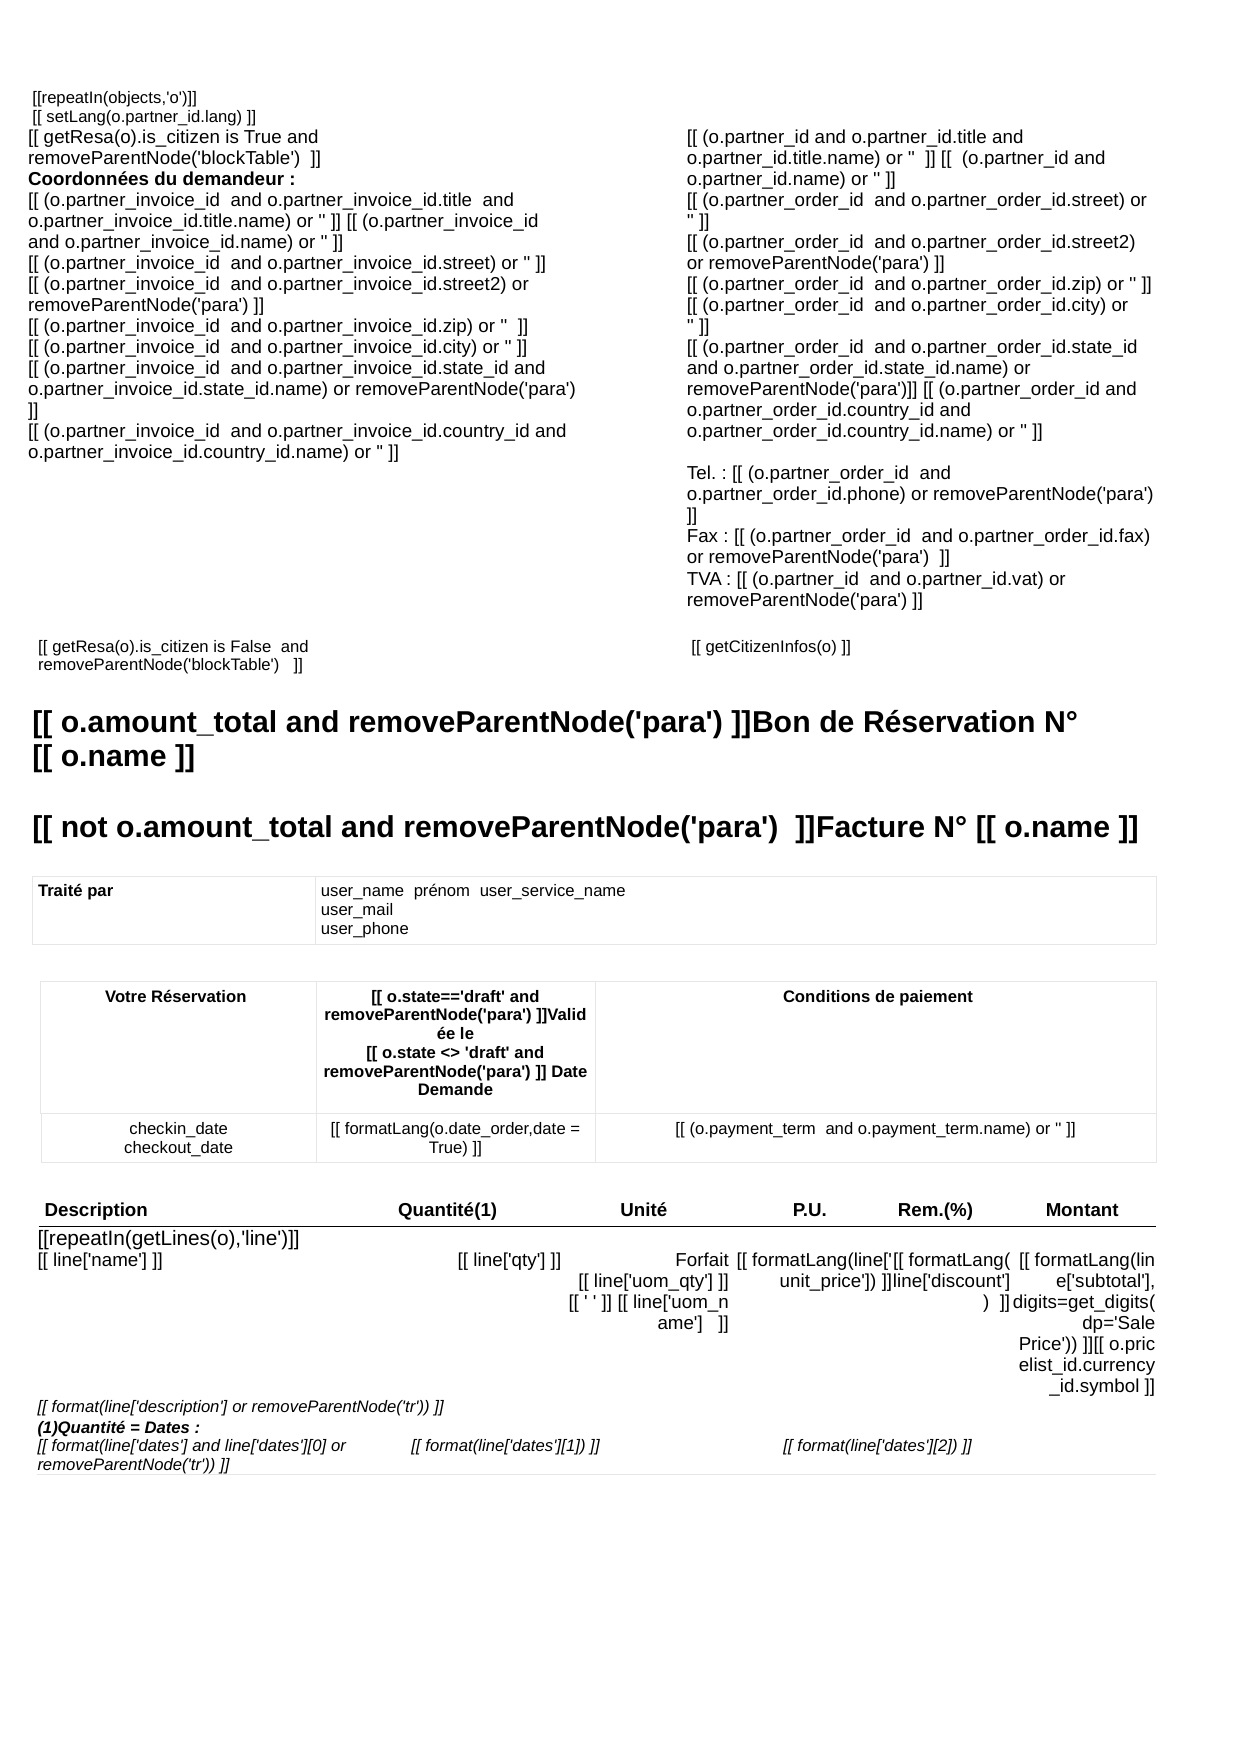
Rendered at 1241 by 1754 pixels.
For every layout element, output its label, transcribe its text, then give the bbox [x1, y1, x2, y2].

table_header [[ o.state=='draft' and removeParentNode('para') ]]Validée le [[ o.state <> 'draft' and removeParentNode('para') ]] Date Demande [317, 982, 595, 1113]
table_header [[ formatLang(line['unit_price']) ]] [729, 1250, 892, 1397]
table_cell [729, 1397, 892, 1418]
table_header [[ formatLang(o.date_order,date = True) ]] [317, 1114, 595, 1162]
table_header [[ (o.partner_id and o.partner_id.title and o.partner_id.title.name) or '' ]] [[ (o.partner_id and o.partner_id.name) or '' ]] [[ (o.partner_order_id and o.partner_order_id.street) or '' ]] [[ (o.partner_order_id and o.partner_order_id.street2) or removeParentNode('para') ]] [[ (o.partner_order_id and o.partner_order_id.zip) or '' ]] [[ (o.partner_order_id and o.partner_order_id.city) or '' ]] [[ (o.partner_order_id and o.partner_order_id.state_id and o.partner_order_id.state_id.name) or removeParentNode('para')]] [[ (o.partner_order_id and o.partner_order_id.country_id and o.partner_order_id.country_id.name) or '' ]] Tel. : [[ (o.partner_order_id and o.partner_order_id.phone) or removeParentNode('para') ]] Fax : [[ (o.partner_order_id and o.partner_order_id.fax) or removeParentNode('para') ]] TVA : [[ (o.partner_id and o.partner_id.vat) or removeParentNode('para') ]] [687, 126, 1156, 631]
table_header Traité par [33, 877, 315, 943]
table_cell [892, 1397, 1010, 1418]
table_header [[ (o.payment_term and o.payment_term.name) or '' ]] [596, 1114, 1156, 1162]
table_header [[ formatLang(line['discount']) ]] [892, 1250, 1010, 1397]
table_header P.U. [728, 1181, 892, 1226]
table_header Unité [560, 1181, 727, 1226]
text [[repeatIn(getLines(o),'line')]] [37, 1226, 1156, 1249]
text [[ not o.amount_total and removeParentNode('para') ]]Facture N° [[ o.name ]] [32, 810, 1156, 844]
table_header Rem.(%) [892, 1181, 1008, 1226]
table_header [[ getResa(o).is_citizen is True and removeParentNode('blockTable') ]] Coordonnées du demandeur : [[ (o.partner_invoice_id and o.partner_invoice_id.title and o.partner_invoice_id.title.name) or '' ]] [[ (o.partner_invoice_id and o.partner_invoice_id.name) or '' ]] [[ (o.partner_invoice_id and o.partner_invoice_id.street) or '' ]] [[ (o.partner_invoice_id and o.partner_invoice_id.street2) or removeParentNode('para') ]] [[ (o.partner_invoice_id and o.partner_invoice_id.zip) or '' ]] [[ (o.partner_invoice_id and o.partner_invoice_id.city) or '' ]] [[ (o.partner_invoice_id and o.partner_invoice_id.state_id and o.partner_invoice_id.state_id.name) or removeParentNode('para') ]] [[ (o.partner_invoice_id and o.partner_invoice_id.country_id and o.partner_invoice_id.country_id.name) or '' ]] [28, 126, 580, 631]
table_header [[ line['qty'] ]] [452, 1250, 561, 1397]
table_cell [561, 1397, 729, 1418]
text [[repeatIn(objects,'o')]] [32, 88, 1156, 107]
text [[ o.amount_total and removeParentNode('para') ]]Bon de Réservation N° [[ o.name ]] [32, 705, 1156, 773]
table_header Quantité(1) [392, 1181, 560, 1226]
table_header [579, 631, 686, 680]
table_cell [452, 1397, 561, 1418]
text (1)Quantité = Dates : [37, 1418, 1156, 1437]
table_header Conditions de paiement [596, 982, 1156, 1113]
table_header [[ formatLang(line['subtotal'], digits=get_digits(dp='Sale Price')) ]][[ o.pricelist_id.currency_id.symbol ]] [1010, 1250, 1155, 1397]
text [[ setLang(o.partner_id.lang) ]] [32, 107, 1156, 126]
table_header Montant [1009, 1181, 1156, 1226]
table_cell [[ format(line['description'] or removeParentNode('tr')) ]] [37, 1397, 452, 1418]
table_header [580, 126, 687, 631]
table_cell [1010, 1397, 1155, 1418]
table_header [[ getResa(o).is_citizen is False and removeParentNode('blockTable') ]] [32, 631, 579, 680]
table_header [[ format(line['dates'] and line['dates'][0] or removeParentNode('tr')) ]] [37, 1437, 411, 1474]
table_header [[ getCitizenInfos(o) ]] [686, 631, 1156, 680]
table_header user_name prénom user_service_name user_mail user_phone [316, 877, 1156, 943]
table_header Votre Réservation [41, 982, 316, 1113]
table_header checkin_date checkout_date [42, 1114, 316, 1162]
table_header Forfait [[ line['uom_qty'] ]][[ ' ' ]] [[ line['uom_name'] ]] [561, 1250, 729, 1397]
table_header Description [39, 1181, 392, 1226]
table_header [[ format(line['dates'][2]) ]] [783, 1437, 1156, 1474]
table_header [[ format(line['dates'][1]) ]] [411, 1437, 783, 1474]
table_header [[ line['name'] ]] [37, 1250, 452, 1397]
